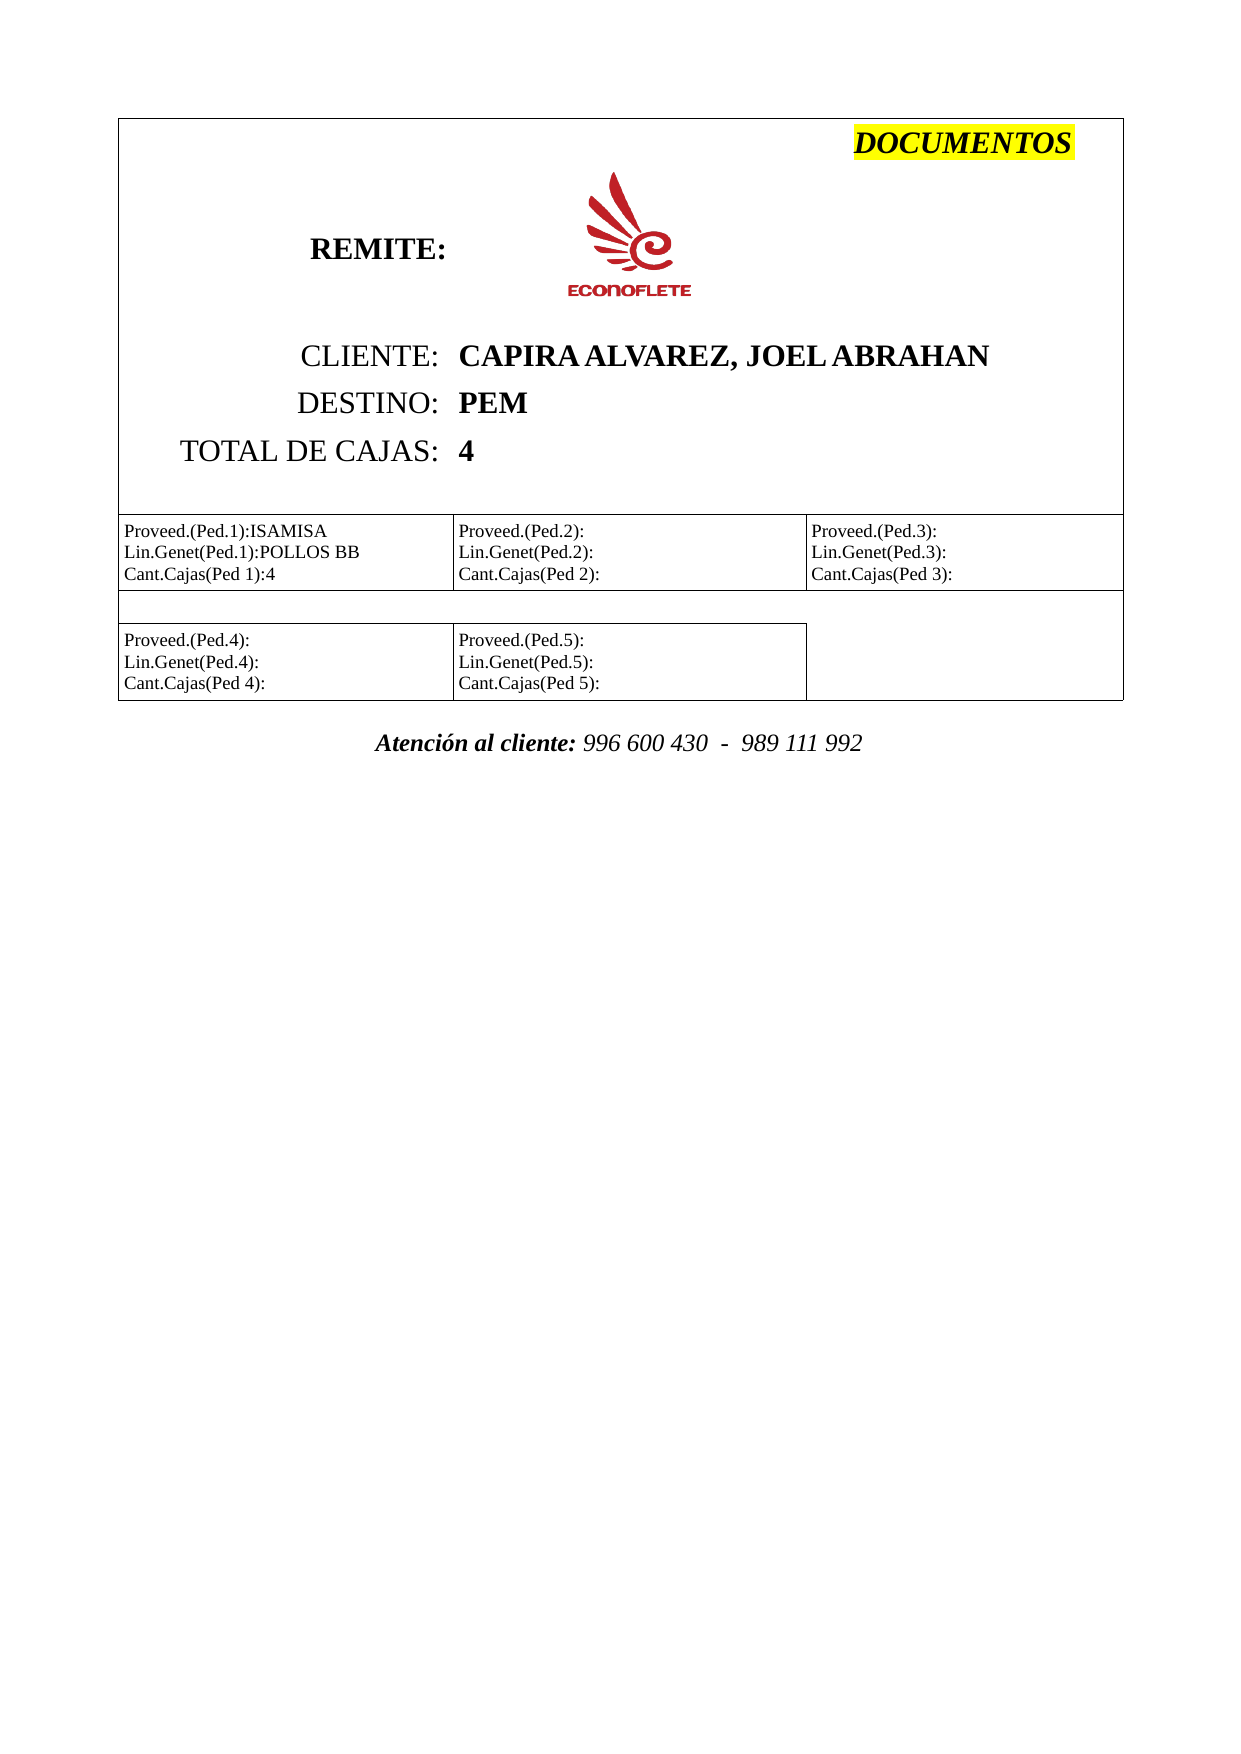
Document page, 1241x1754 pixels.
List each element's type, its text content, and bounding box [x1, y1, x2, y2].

table_cell Proveed.(Ped.5): Lin.Genet(Ped.5): Cant.Cajas(Ped 5): [454, 624, 806, 699]
table_cell [806, 379, 1123, 426]
table_cell [806, 591, 1123, 623]
table_cell [119, 474, 453, 514]
table_cell Proveed.(Ped.1):ISAMISA Lin.Genet(Ped.1):POLLOS BB Cant.Cajas(Ped 1):4 [119, 515, 453, 590]
table_cell [807, 623, 1123, 699]
table_cell Proveed.(Ped.3): Lin.Genet(Ped.3): Cant.Cajas(Ped 3): [807, 515, 1123, 590]
table_cell REMITE: [119, 166, 453, 332]
table_cell [806, 474, 1123, 514]
table_cell 4 [453, 426, 1123, 474]
table_header [453, 119, 806, 166]
table_cell [453, 591, 806, 623]
table_cell [453, 474, 806, 514]
picture [552, 171, 707, 297]
table_cell DESTINO: [119, 379, 453, 426]
table_cell [806, 166, 1123, 332]
table_cell TOTAL DE CAJAS: [119, 426, 453, 474]
table_cell [453, 166, 806, 332]
table_cell CAPIRA ALVAREZ, JOEL ABRAHAN [453, 332, 1123, 379]
table_header DOCUMENTOS [806, 119, 1123, 166]
table_cell [119, 591, 453, 623]
table_cell CLIENTE: [119, 332, 453, 379]
table_cell Proveed.(Ped.2): Lin.Genet(Ped.2): Cant.Cajas(Ped 2): [454, 515, 806, 590]
table_cell Proveed.(Ped.4): Lin.Genet(Ped.4): Cant.Cajas(Ped 4): [119, 624, 453, 699]
table_header [119, 119, 453, 166]
text Atención al cliente: 996 600 430 - 989 111 992 [118, 728, 1122, 757]
table_cell PEM [453, 379, 806, 426]
